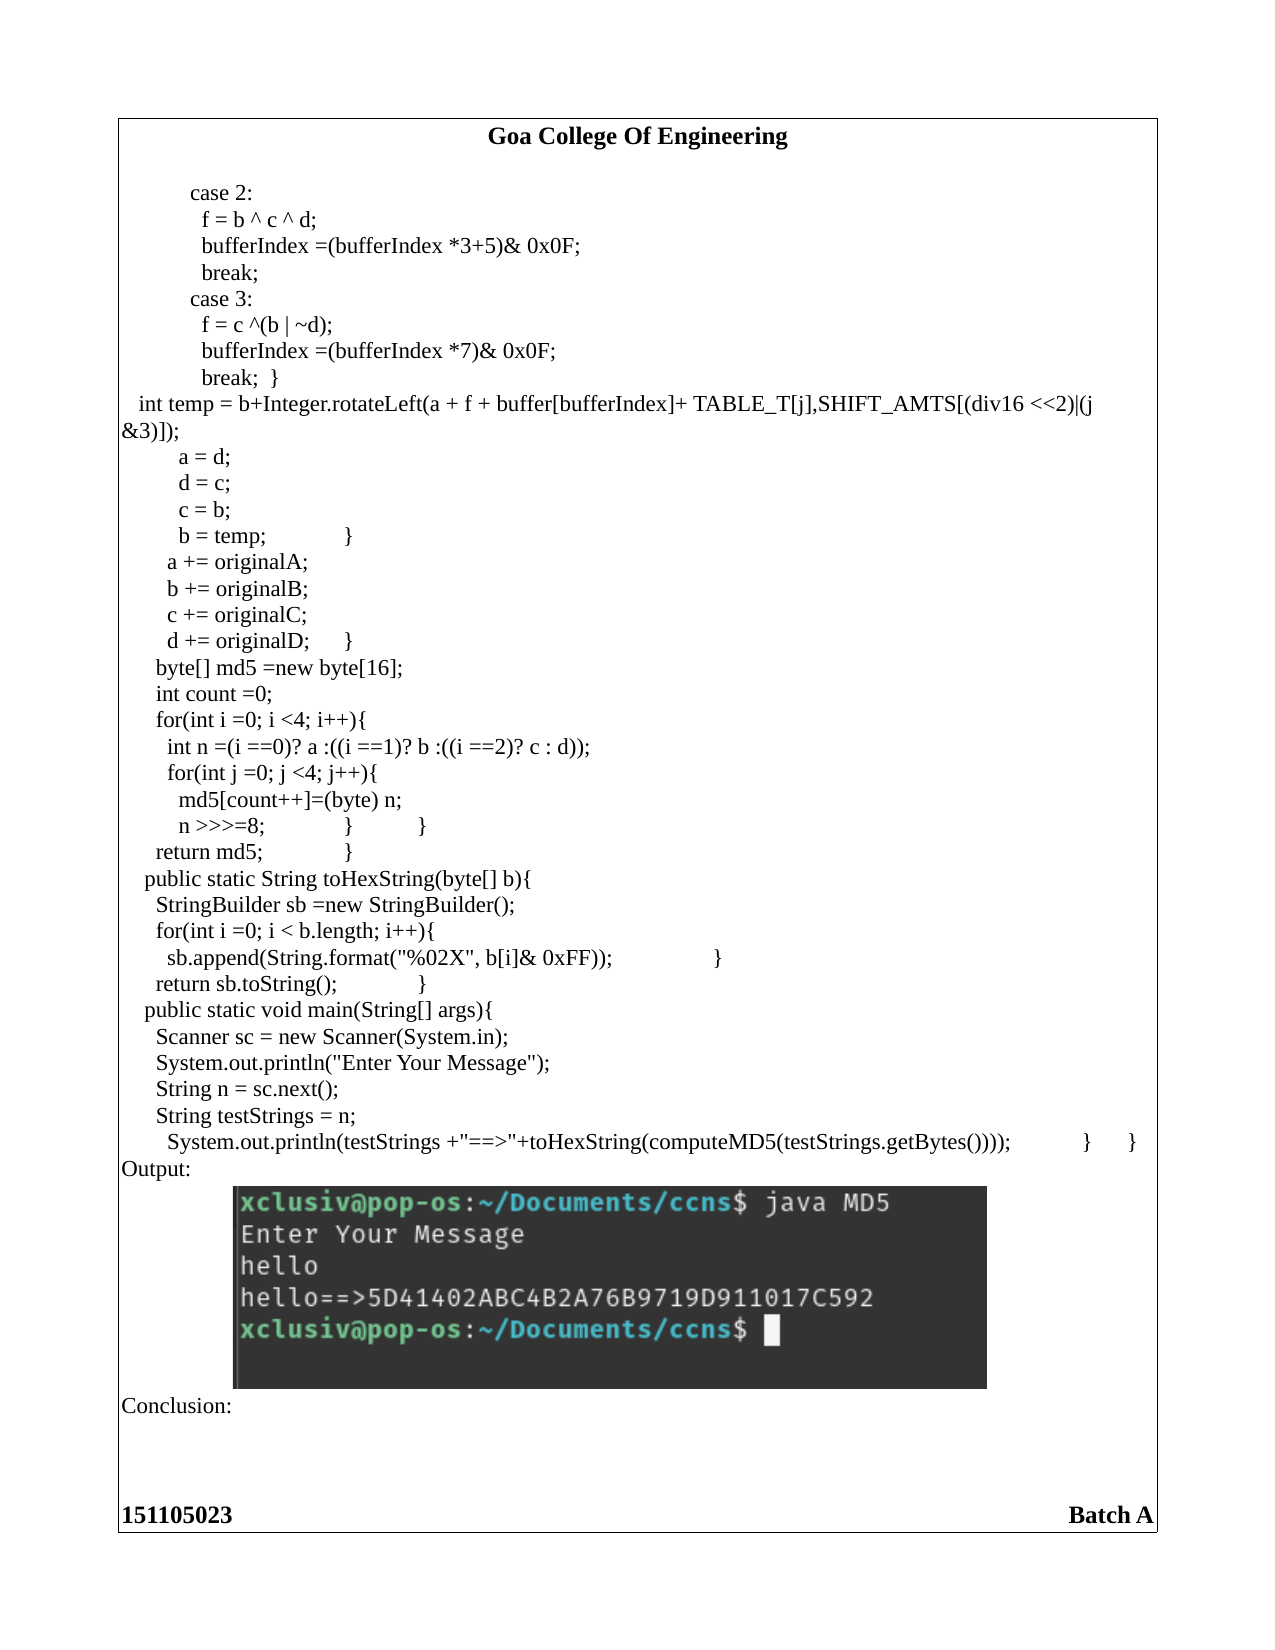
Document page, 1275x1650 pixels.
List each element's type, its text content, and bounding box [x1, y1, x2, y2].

text f = b ^ c ^ d; [121, 206, 1154, 232]
text b += originalB; [121, 575, 1154, 601]
text public static void main(String[] args){ [121, 996, 1154, 1023]
text md5[count++]=(byte) n; [121, 786, 1154, 812]
text for(int i =0; i < b.length; i++){ [121, 917, 1154, 944]
text int count =0; [121, 680, 1154, 707]
text public static String toHexString(byte[] b){ [121, 865, 1154, 891]
text break; [121, 258, 1154, 285]
text break; } [121, 364, 1154, 390]
text bufferIndex =(bufferIndex *7)& 0x0F; [121, 338, 1154, 364]
text case 3: [121, 285, 1154, 311]
text d = c; [121, 469, 1154, 496]
text Conclusion: [121, 1392, 1154, 1418]
text sb.append(String.format("%02X", b[i]& 0xFF)); } [121, 944, 1154, 970]
text c += originalC; [121, 601, 1154, 627]
text byte[] md5 =new byte[16]; [121, 654, 1154, 680]
text d += originalD; } [121, 627, 1154, 654]
text return md5; } [121, 838, 1154, 865]
text Output: [121, 1154, 1154, 1181]
text a += originalA; [121, 548, 1154, 575]
text int n =(i ==0)? a :((i ==1)? b :((i ==2)? c : d)); [121, 733, 1154, 759]
text n >>>=8; } } [121, 812, 1154, 838]
text bufferIndex =(bufferIndex *3+5)& 0x0F; [121, 232, 1154, 258]
text System.out.println(testStrings +"==>"+toHexString(computeMD5(testStrings.getBytes()))); } } [121, 1128, 1154, 1154]
text case 2: [121, 179, 1154, 206]
text int temp = b+Integer.rotateLeft(a + f + buffer[bufferIndex]+ TABLE_T[j],SHIFT_AMTS[(div16 <<2)|(j &3)]); [121, 390, 1154, 443]
text StringBuilder sb =new StringBuilder(); [121, 891, 1154, 917]
text f = c ^(b | ~d); [121, 311, 1154, 338]
text a = d; [121, 443, 1154, 469]
text String testStrings = n; [121, 1102, 1154, 1128]
text for(int i =0; i <4; i++){ [121, 707, 1154, 733]
picture [593, 1186, 987, 1232]
text b = temp; } [121, 522, 1154, 548]
text String n = sc.next(); [121, 1076, 1154, 1102]
text return sb.toString(); } [121, 970, 1154, 996]
text c = b; [121, 496, 1154, 522]
text for(int j =0; j <4; j++){ [121, 759, 1154, 786]
text Scanner sc = new Scanner(System.in); [121, 1023, 1154, 1049]
text System.out.println("Enter Your Message"); [121, 1049, 1154, 1076]
